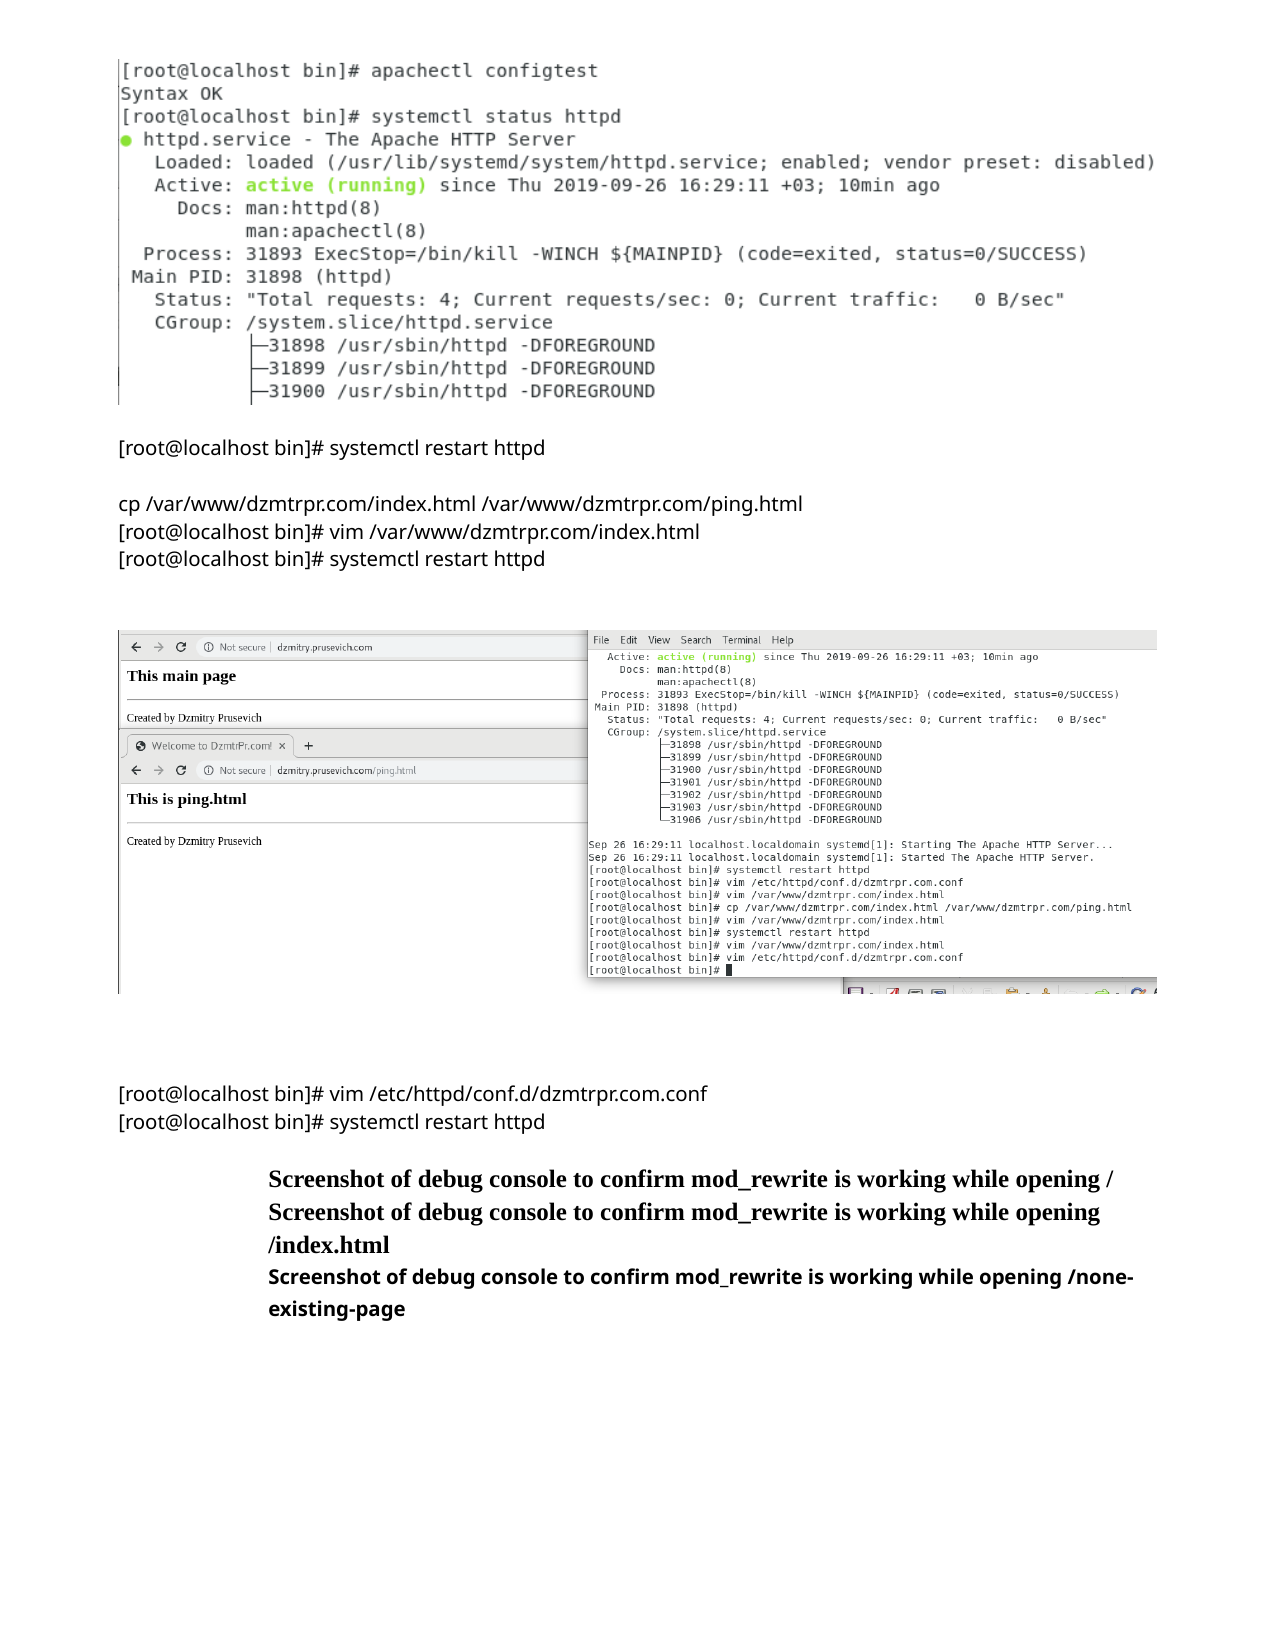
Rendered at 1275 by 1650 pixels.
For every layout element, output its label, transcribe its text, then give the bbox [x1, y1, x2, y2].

text [root@localhost bin]# systemctl restart httpd [118, 1107, 1157, 1135]
picture [118, 59, 1157, 405]
text [root@localhost bin]# vim /var/www/dzmtrpr.com/index.html [118, 517, 1157, 545]
text [root@localhost bin]# systemctl restart httpd [118, 545, 1157, 573]
list Screenshot of debug console to confirm mod_rewrite is working while opening /index.html [231, 1197, 1157, 1258]
picture [118, 630, 1157, 994]
text [root@localhost bin]# vim /etc/httpd/conf.d/dzmtrpr.com.conf [118, 1079, 1157, 1107]
list Screenshot of debug console to confirm mod_rewrite is working while opening /none-existing-page [231, 1263, 1157, 1322]
text [root@localhost bin]# systemctl restart httpd [118, 433, 1157, 461]
list Screenshot of debug console to confirm mod_rewrite is working while opening / [231, 1164, 1157, 1192]
text cp /var/www/dzmtrpr.com/index.html /var/www/dzmtrpr.com/ping.html [118, 489, 1157, 517]
